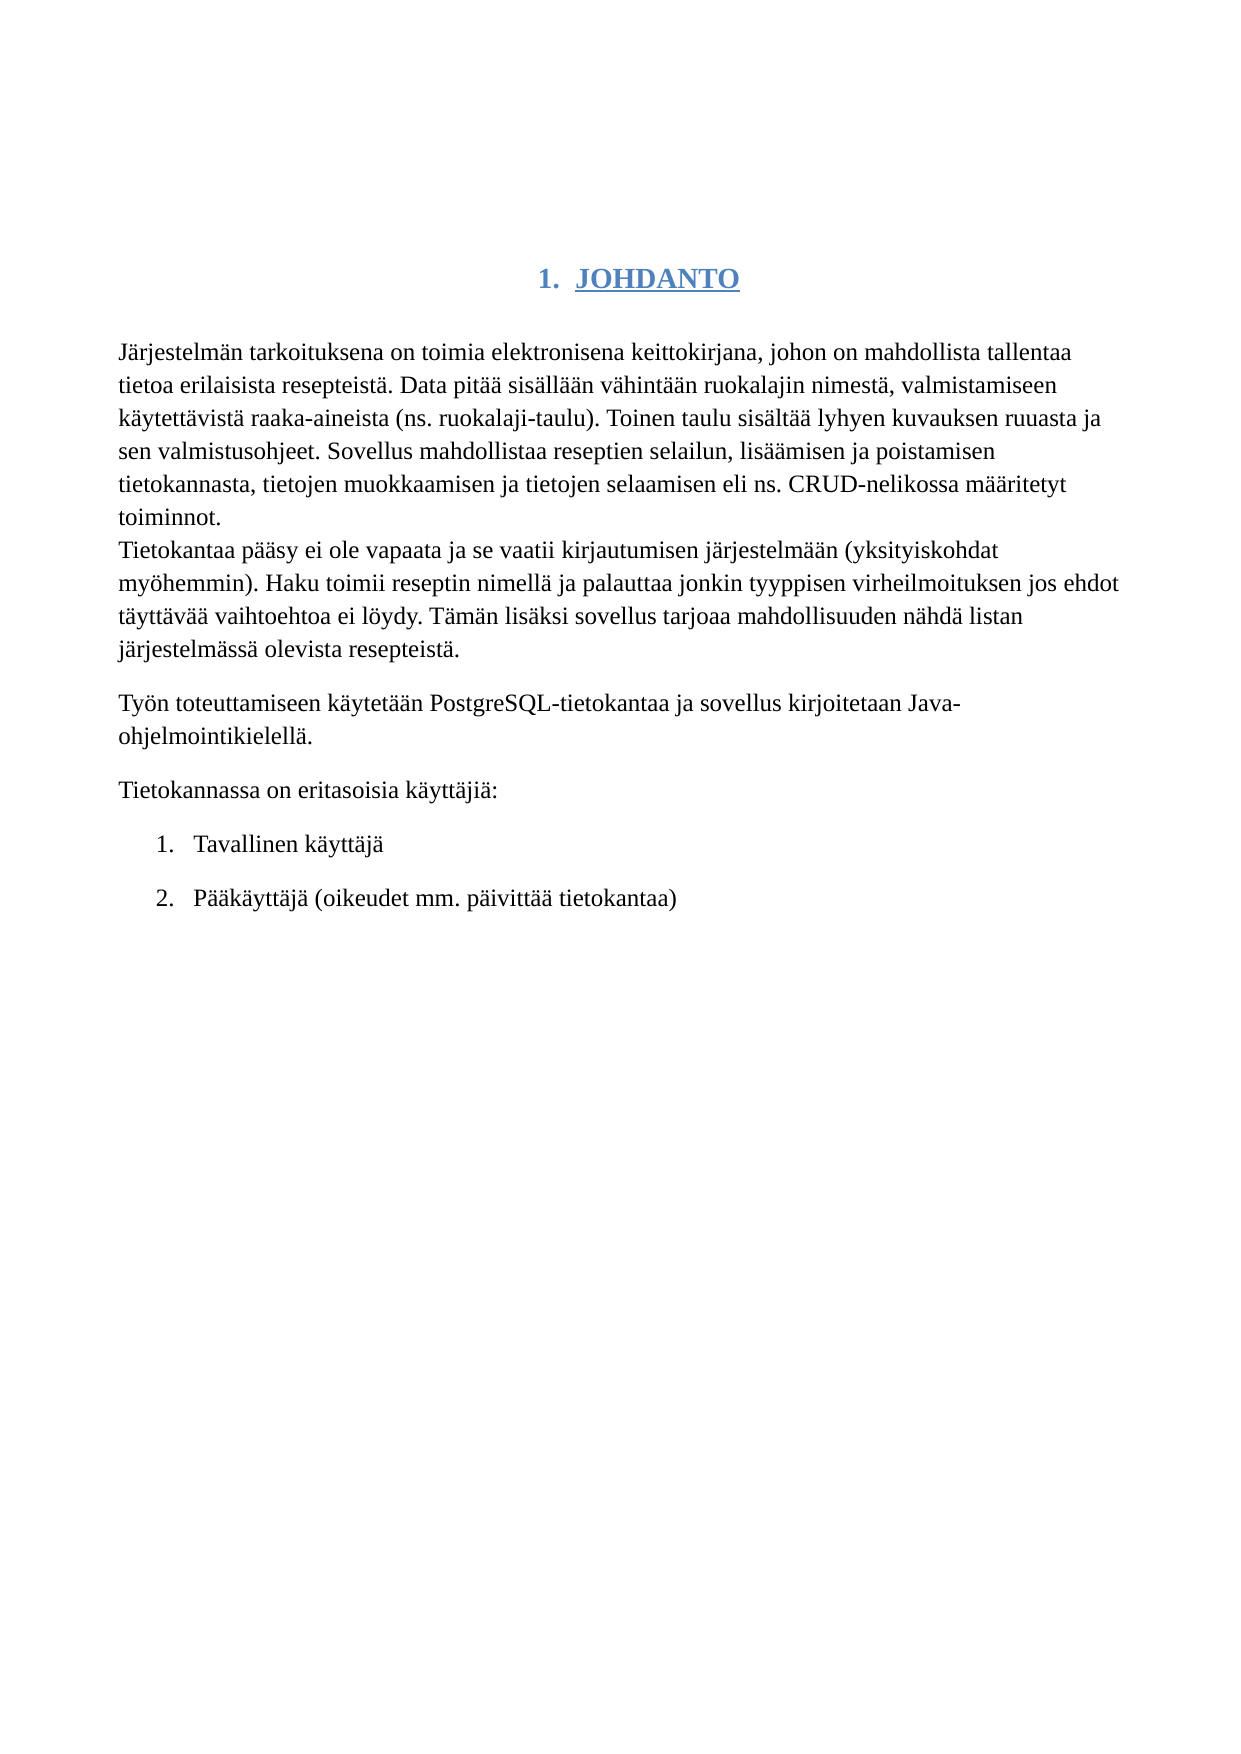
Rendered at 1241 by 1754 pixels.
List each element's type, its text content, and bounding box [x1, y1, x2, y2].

text Tietokannassa on eritasoisia käyttäjiä: [118, 775, 1122, 804]
list Tavallinen käyttäjä [156, 829, 1122, 858]
text Järjestelmän tarkoituksena on toimia elektronisena keittokirjana, johon on mahdollista tallentaa tietoa erilaisista resepteistä. Data pitää sisällään vähintään ruokalajin nimestä, valmistamiseen käytettävistä raaka-aineista (ns. ruokalaji-taulu). Toinen taulu sisältää lyhyen kuvauksen ruuasta ja sen valmistusohjeet. Sovellus mahdollistaa reseptien selailun, lisäämisen ja poistamisen tietokannasta, tietojen muokkaamisen ja tietojen selaamisen eli ns. CRUD-nelikossa määritetyt toiminnot. Tietokantaa pääsy ei ole vapaata ja se vaatii kirjautumisen järjestelmään (yksityiskohdat myöhemmin). Haku toimii reseptin nimellä ja palauttaa jonkin tyyppisen virheilmoituksen jos ehdot täyttävää vaihtoehtoa ei löydy. Tämän lisäksi sovellus tarjoaa mahdollisuuden nähdä listan järjestelmässä olevista resepteistä. [118, 337, 1122, 663]
text Työn toteuttamiseen käytetään PostgreSQL-tietokantaa ja sovellus kirjoitetaan Java-ohjelmointikielellä. [118, 688, 1122, 750]
subtitle JOHDANTO [156, 261, 1122, 295]
list Pääkäyttäjä (oikeudet mm. päivittää tietokantaa) [156, 883, 1122, 912]
